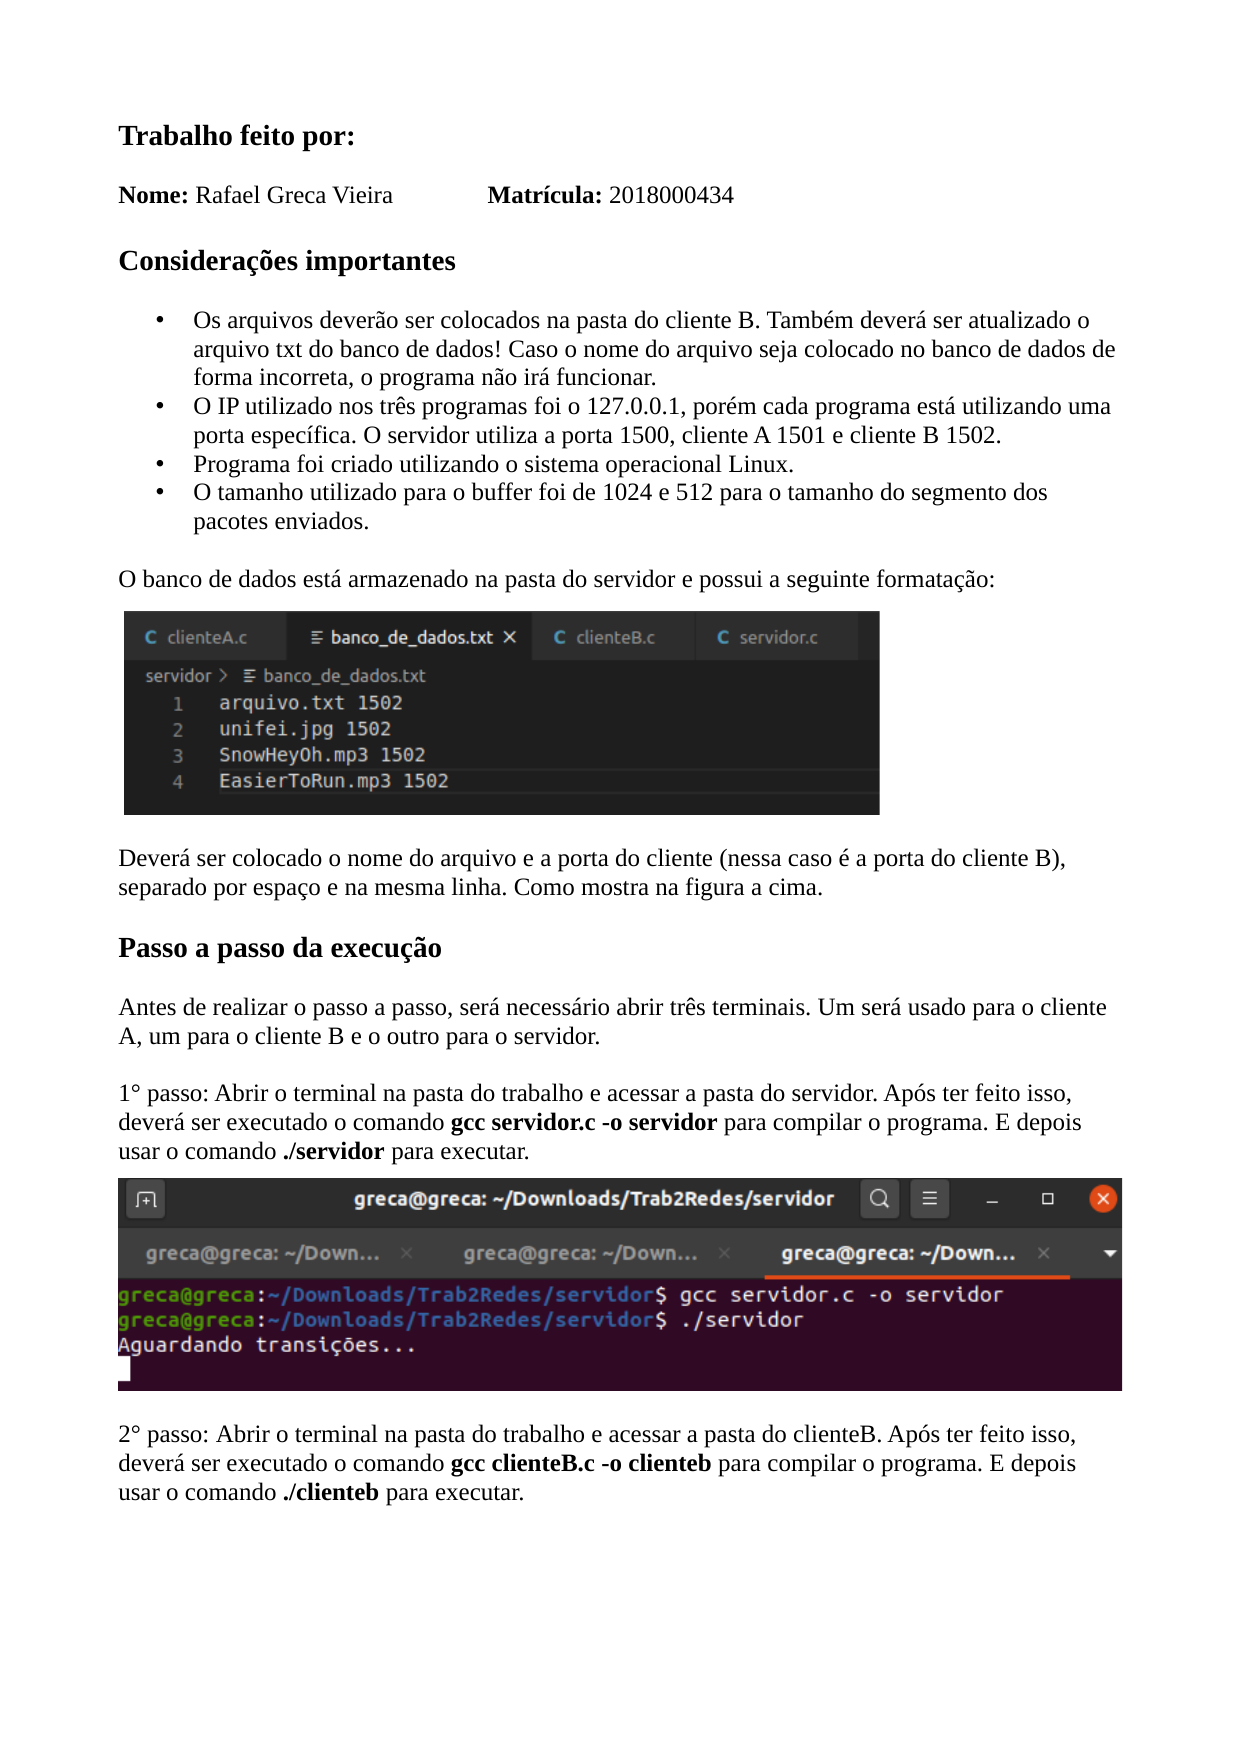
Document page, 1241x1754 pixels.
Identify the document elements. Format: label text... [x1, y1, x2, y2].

picture [118, 1178, 1123, 1391]
list O tamanho utilizado para o buffer foi de 1024 e 512 para o tamanho do segmento dos pacotes enviados. [156, 477, 1122, 535]
text Considerações importantes [118, 243, 1122, 276]
picture [124, 611, 880, 815]
text Nome: Rafael Greca Vieira Matrícula: 2018000434 [118, 180, 1122, 209]
text Antes de realizar o passo a passo, será necessário abrir três terminais. Um será usado para o cliente A, um para o cliente B e o outro para o servidor. [118, 992, 1122, 1049]
text Passo a passo da execução [118, 930, 1122, 963]
text O banco de dados está armazenado na pasta do servidor e possui a seguinte formatação: [118, 564, 1122, 592]
list Programa foi criado utilizando o sistema operacional Linux. [156, 449, 1122, 477]
text 2° passo: Abrir o terminal na pasta do trabalho e acessar a pasta do clienteB. Após ter feito isso, deverá ser executado o comando gcc clienteB.c -o clienteb para compilar o programa. E depois usar o comando ./clienteb para executar. [118, 1419, 1122, 1505]
text 1° passo: Abrir o terminal na pasta do trabalho e acessar a pasta do servidor. Após ter feito isso, deverá ser executado o comando gcc servidor.c -o servidor para compilar o programa. E depois usar o comando ./servidor para executar. [118, 1078, 1122, 1164]
list O IP utilizado nos três programas foi o 127.0.0.1, porém cada programa está utilizando uma porta específica. O servidor utiliza a porta 1500, cliente A 1501 e cliente B 1502. [156, 391, 1122, 449]
list Os arquivos deverão ser colocados na pasta do cliente B. Também deverá ser atualizado o arquivo txt do banco de dados! Caso o nome do arquivo seja colocado no banco de dados de forma incorreta, o programa não irá funcionar. [156, 305, 1122, 391]
text Trabalho feito por: [118, 118, 1122, 152]
text Deverá ser colocado o nome do arquivo e a porta do cliente (nessa caso é a porta do cliente B), separado por espaço e na mesma linha. Como mostra na figura a cima. [118, 843, 1122, 901]
